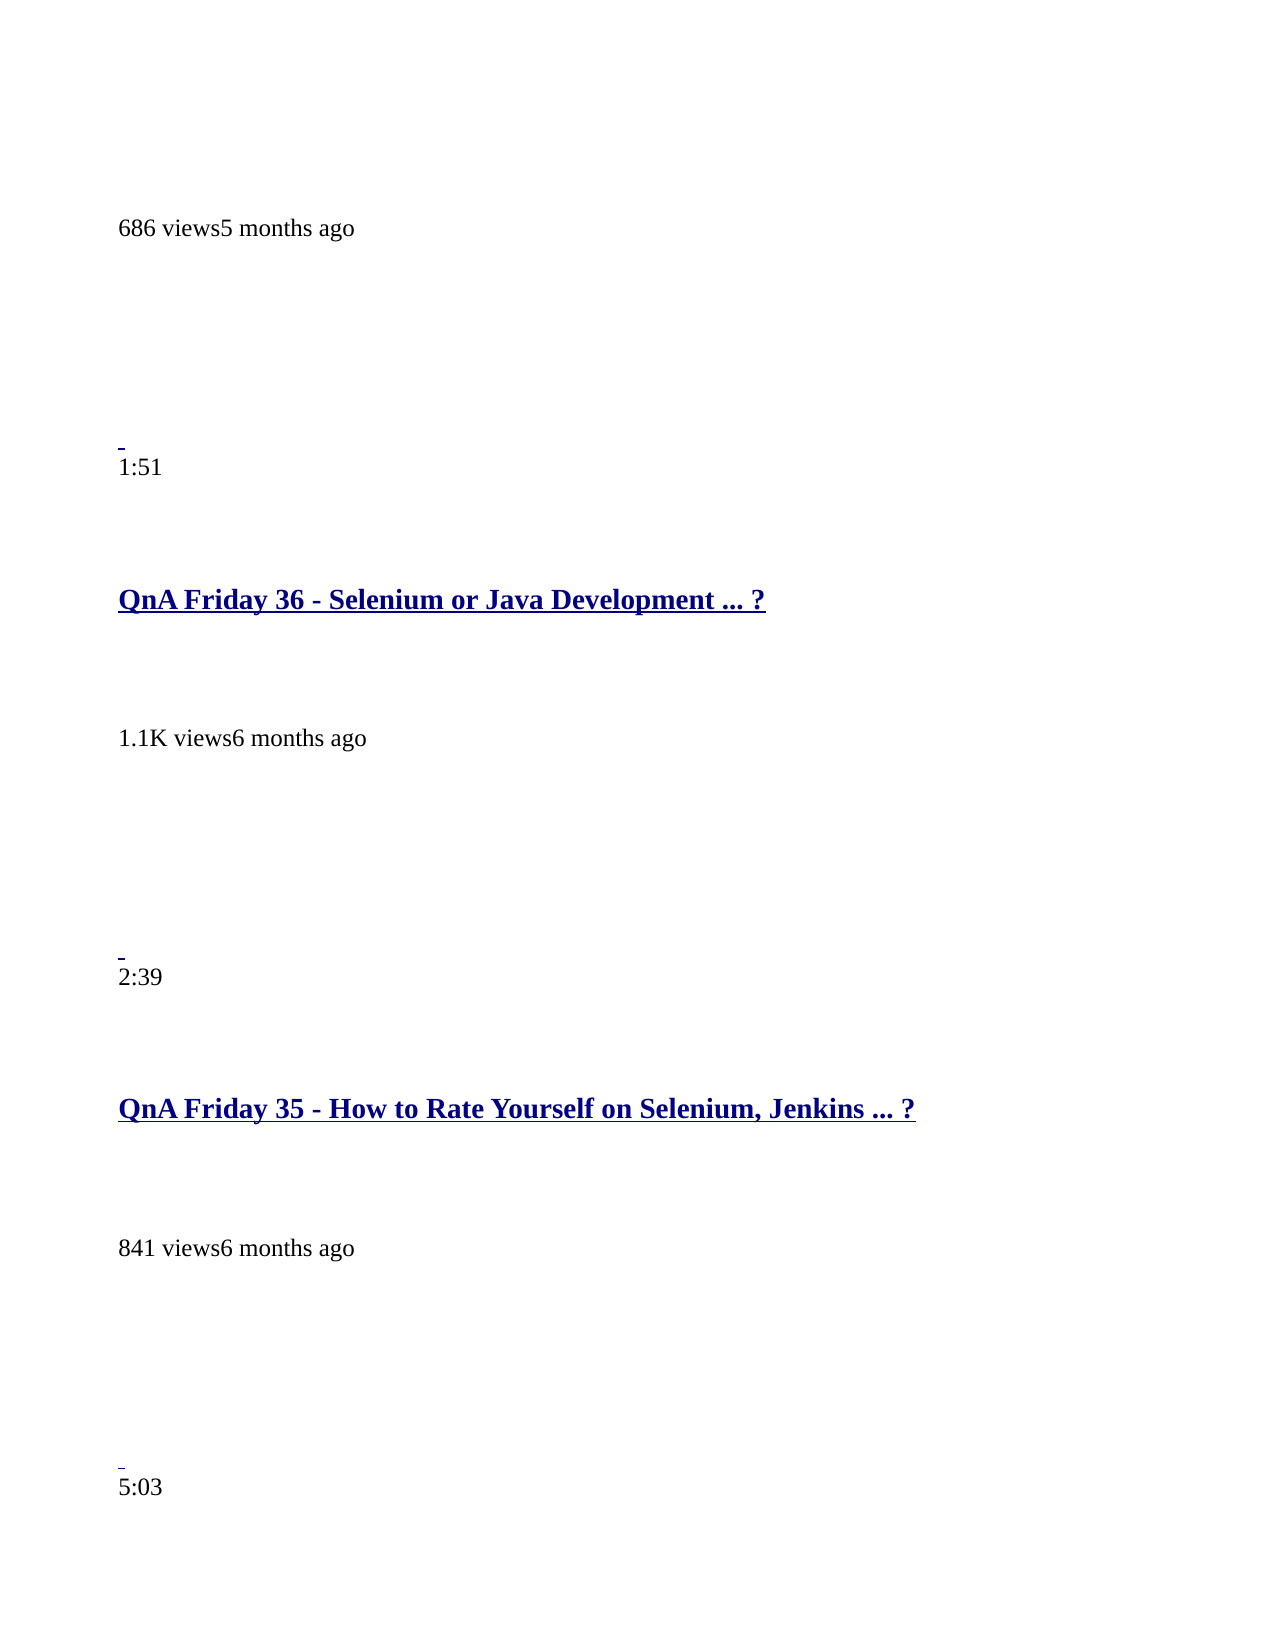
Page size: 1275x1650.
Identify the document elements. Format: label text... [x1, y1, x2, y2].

subtitle QnA Friday 35 - How to Rate Yourself on Selenium, Jenkins ... ? [118, 1092, 1157, 1125]
text 1:51 [118, 452, 1157, 481]
text 5:03 [118, 1472, 1157, 1501]
text 841 views6 months ago [118, 1233, 1157, 1262]
text 2:39 [118, 962, 1157, 991]
text 686 views5 months ago [118, 213, 1157, 242]
text 1.1K views6 months ago [118, 723, 1157, 752]
subtitle QnA Friday 36 - Selenium or Java Development ... ? [118, 582, 1157, 615]
